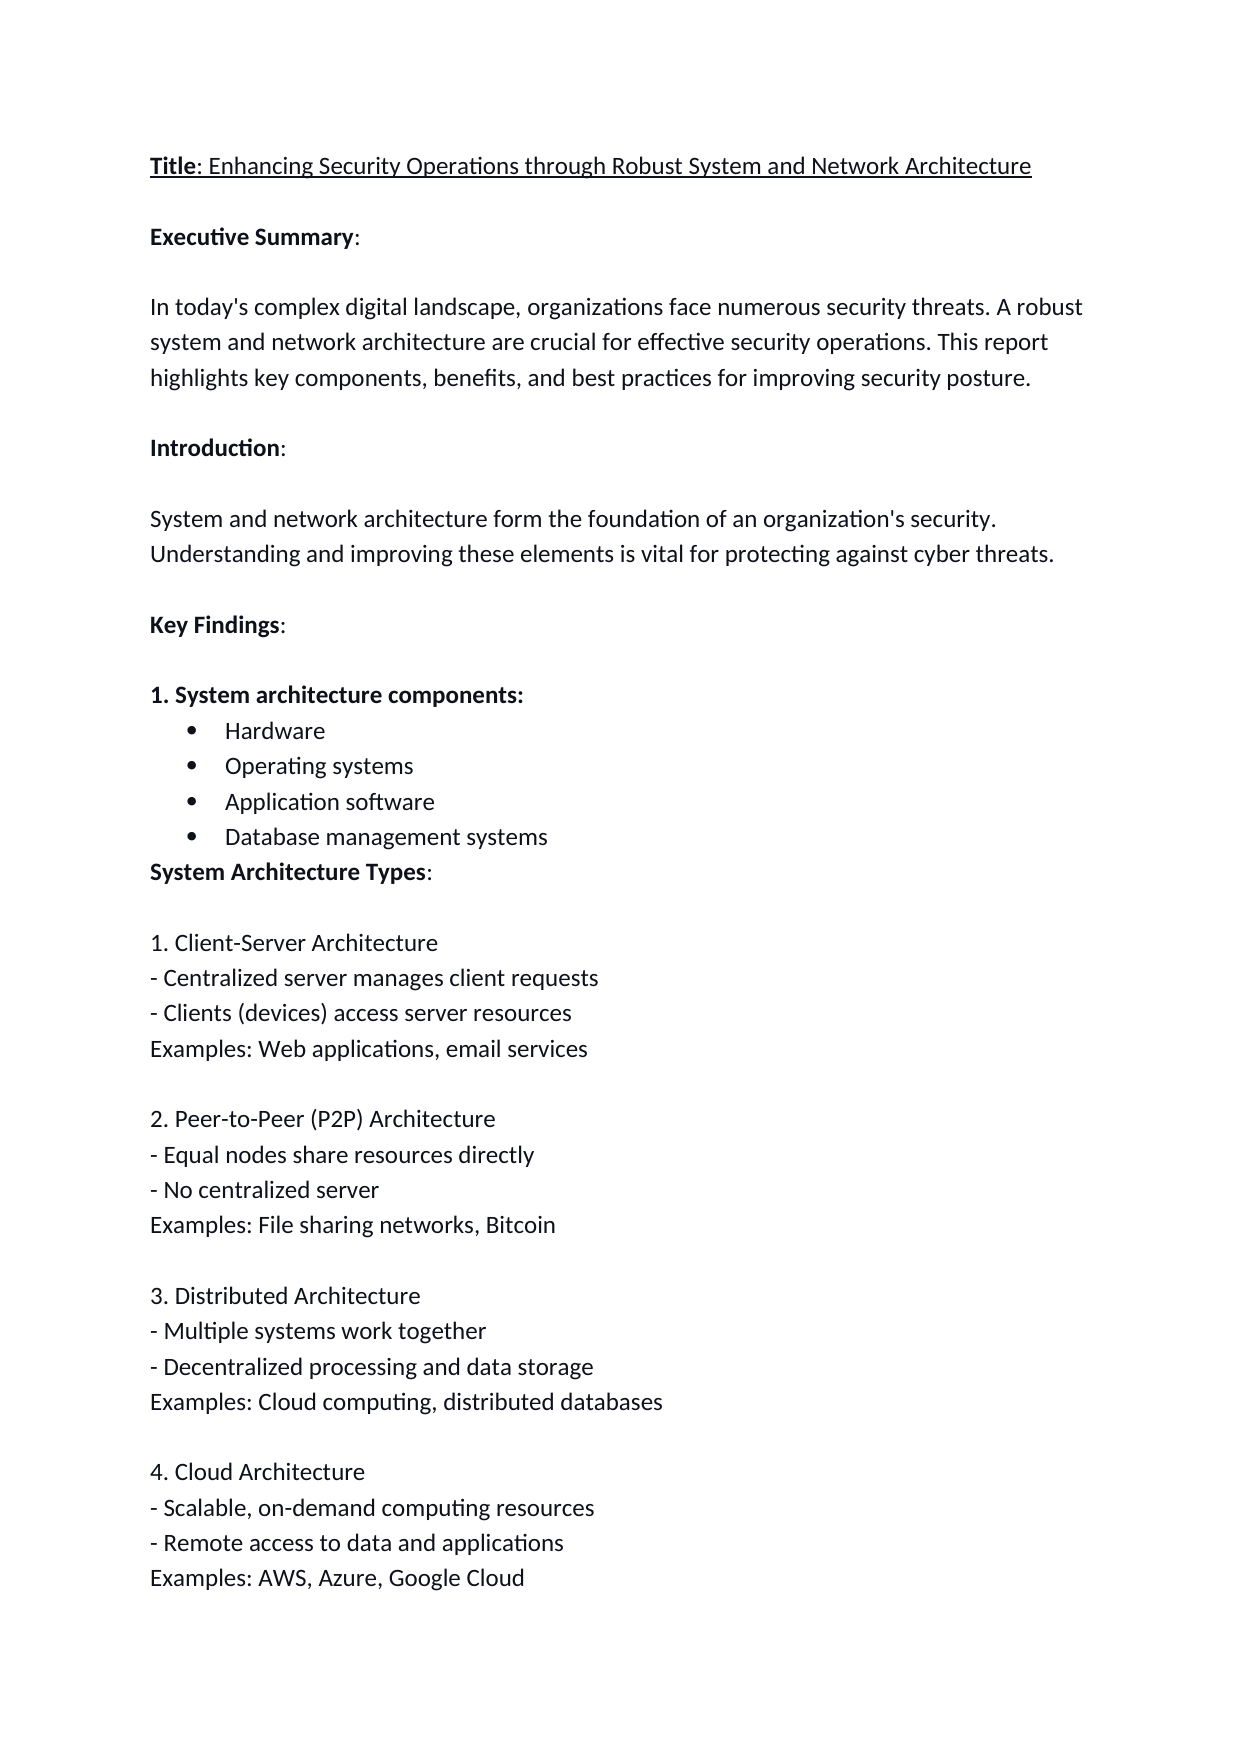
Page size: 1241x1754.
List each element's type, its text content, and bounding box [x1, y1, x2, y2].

list Hardware [187, 715, 1090, 746]
text Title: Enhancing Security Operations through Robust System and Network Architecture [150, 150, 1090, 181]
text Introduction: [150, 432, 1090, 463]
text 1. System architecture components: [150, 680, 1090, 710]
text Examples: Web applications, email services [150, 1033, 1090, 1063]
text Executive Summary: [150, 221, 1090, 251]
text - Multiple systems work together [150, 1315, 1090, 1346]
text Examples: AWS, Azure, Google Cloud [150, 1562, 1090, 1593]
text Examples: Cloud computing, distributed databases [150, 1386, 1090, 1416]
list Operating systems [187, 750, 1090, 781]
text - Scalable, on-demand computing resources [150, 1492, 1090, 1522]
text Key Findings: [150, 609, 1090, 639]
list Database management systems [187, 821, 1090, 851]
text - No centralized server [150, 1174, 1090, 1204]
text System and network architecture form the foundation of an organization's security. Understanding and improving these elements is vital for protecting against cyber threats. [150, 503, 1090, 569]
text System Architecture Types: [150, 856, 1090, 887]
text - Remote access to data and applications [150, 1527, 1090, 1558]
text - Centralized server manages client requests [150, 962, 1090, 993]
text Examples: File sharing networks, Bitcoin [150, 1209, 1090, 1240]
text 2. Peer-to-Peer (P2P) Architecture [150, 1103, 1090, 1134]
text - Decentralized processing and data storage [150, 1351, 1090, 1381]
text - Equal nodes share resources directly [150, 1139, 1090, 1169]
text 1. Client-Server Architecture [150, 927, 1090, 957]
list Application software [187, 786, 1090, 816]
text 4. Cloud Architecture [150, 1457, 1090, 1487]
text In today's complex digital landscape, organizations face numerous security threats. A robust system and network architecture are crucial for effective security operations. This report highlights key components, benefits, and best practices for improving security posture. [150, 291, 1090, 392]
text 3. Distributed Architecture [150, 1280, 1090, 1311]
text - Clients (devices) access server resources [150, 997, 1090, 1028]
